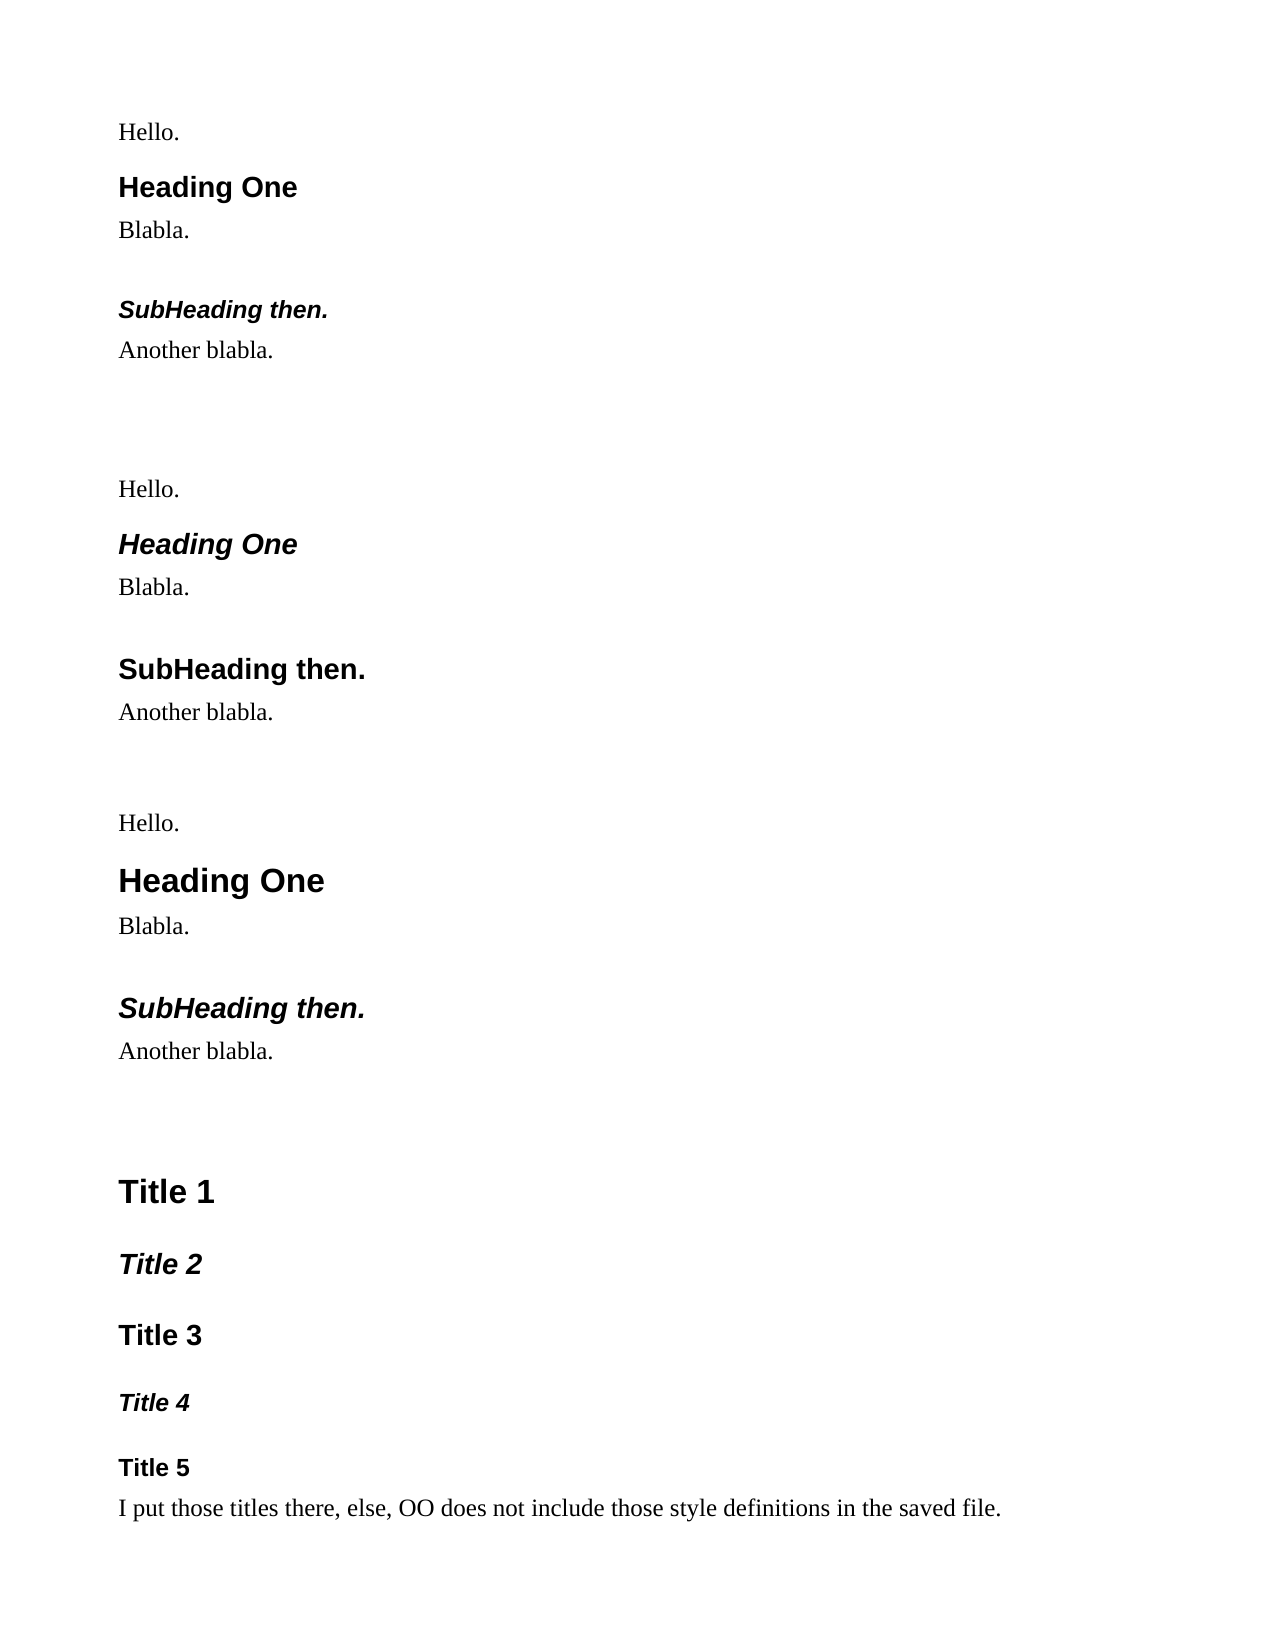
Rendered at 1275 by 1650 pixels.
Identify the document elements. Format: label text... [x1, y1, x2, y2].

subtitle SubHeading then. [118, 296, 1157, 324]
subtitle Title 2 [118, 1248, 1157, 1281]
text I put those titles there, else, OO does not include those style definitions in the saved file. [118, 1494, 1157, 1522]
subtitle Title 5 [118, 1454, 1157, 1481]
text Another blabla. [118, 337, 1157, 447]
subtitle Heading One [118, 862, 1157, 899]
subtitle Heading One [118, 528, 1157, 560]
subtitle SubHeading then. [118, 653, 1157, 686]
subtitle Title 1 [118, 1173, 1157, 1211]
subtitle Title 3 [118, 1318, 1157, 1351]
text Hello. [118, 118, 1157, 146]
text Another blabla. [118, 1037, 1157, 1148]
text Hello. [118, 809, 1157, 837]
subtitle Title 4 [118, 1388, 1157, 1416]
text Blabla. [118, 216, 1157, 271]
text Hello. [118, 475, 1157, 503]
text Another blabla. [118, 698, 1157, 809]
subtitle Heading One [118, 171, 1157, 203]
subtitle SubHeading then. [118, 992, 1157, 1025]
text Blabla. [118, 573, 1157, 628]
text Blabla. [118, 912, 1157, 967]
